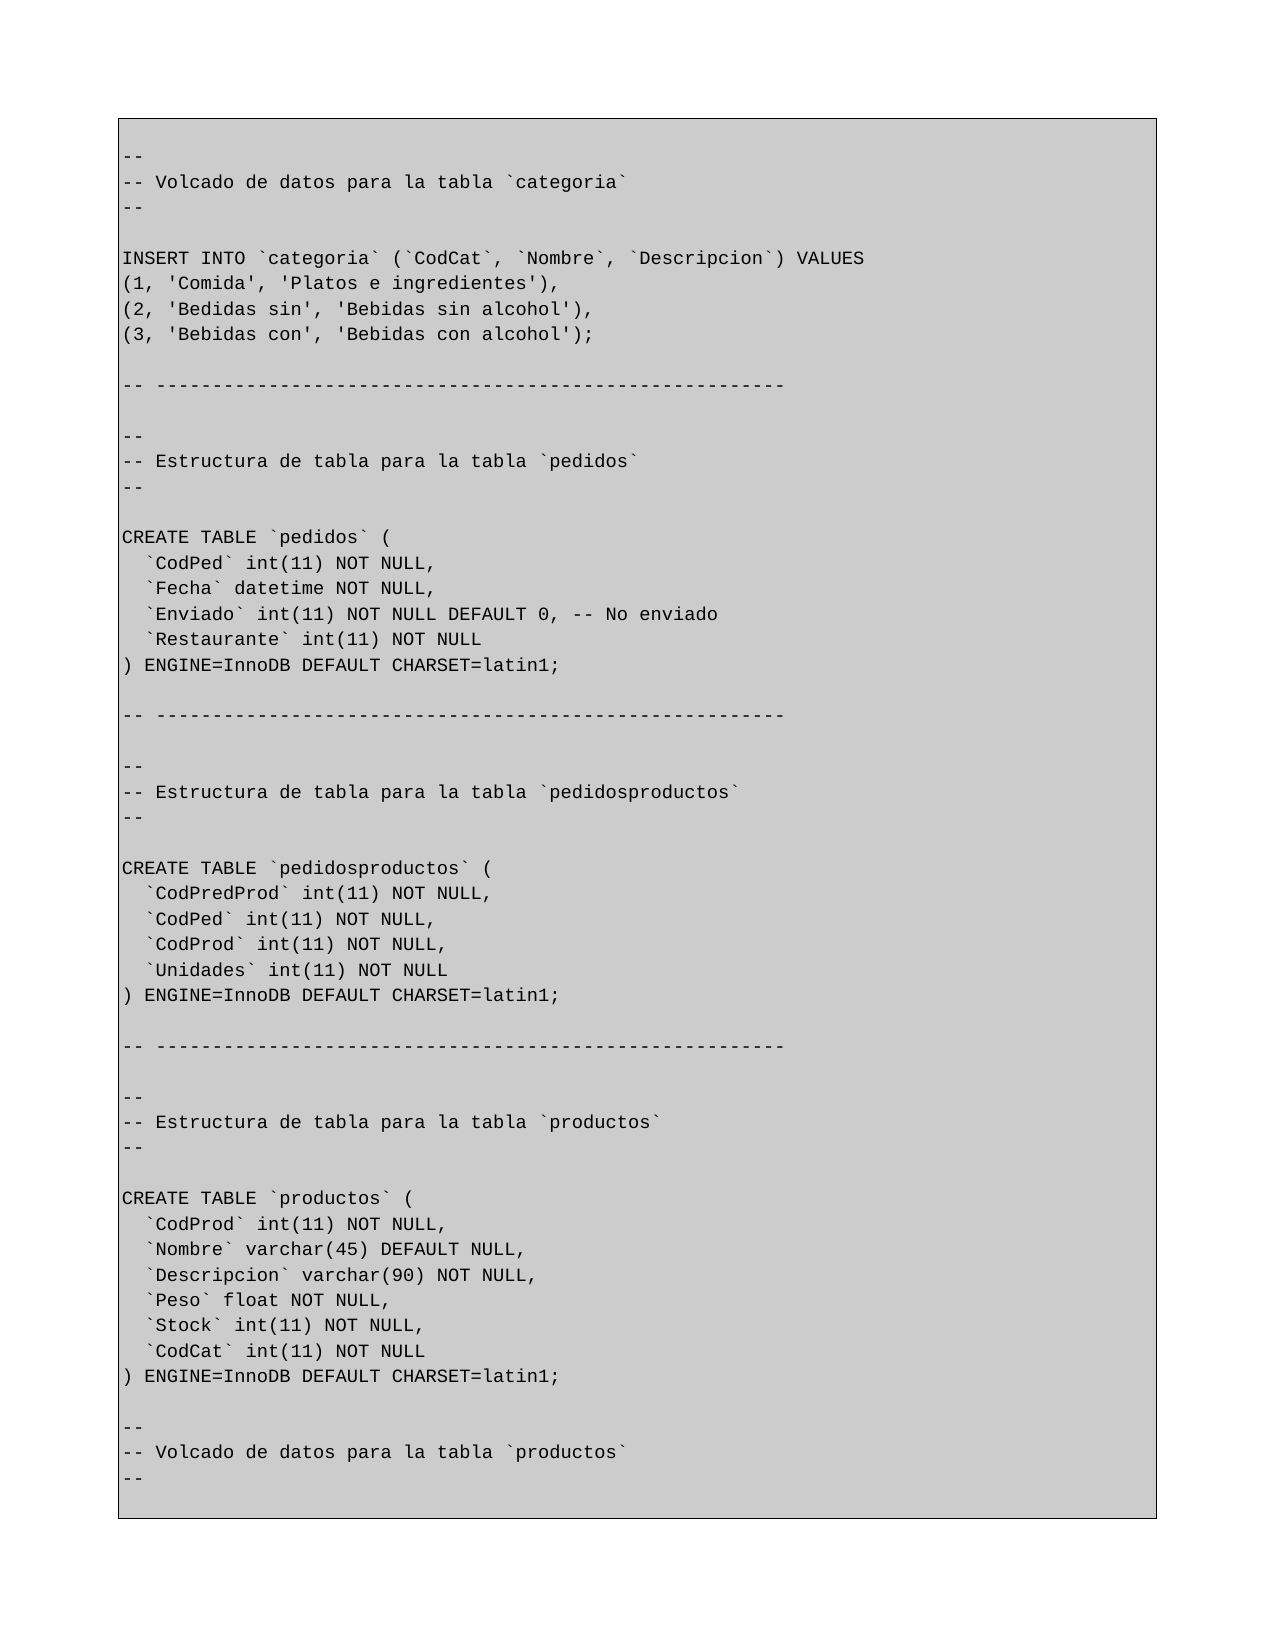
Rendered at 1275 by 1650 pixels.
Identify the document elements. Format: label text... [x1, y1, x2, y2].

text `CodPed` int(11) NOT NULL, [119, 906, 1156, 931]
text ) ENGINE=InnoDB DEFAULT CHARSET=latin1; [119, 652, 1156, 677]
text -- -------------------------------------------------------- [119, 703, 1156, 727]
text ) ENGINE=InnoDB DEFAULT CHARSET=latin1; [119, 1363, 1156, 1388]
text -- Estructura de tabla para la tabla `productos` [119, 1109, 1156, 1134]
text -- [119, 194, 1156, 219]
text `Unidades` int(11) NOT NULL [119, 957, 1156, 982]
text CREATE TABLE `productos` ( [119, 1186, 1156, 1210]
text -- Volcado de datos para la tabla `productos` [119, 1440, 1156, 1464]
text -- Estructura de tabla para la tabla `pedidosproductos` [119, 779, 1156, 804]
text -- [119, 474, 1156, 499]
text `CodProd` int(11) NOT NULL, [119, 931, 1156, 956]
text `Stock` int(11) NOT NULL, [119, 1313, 1156, 1337]
text `Peso` float NOT NULL, [119, 1287, 1156, 1312]
text -- -------------------------------------------------------- [119, 372, 1156, 397]
text -- [119, 423, 1156, 448]
text -- [119, 1084, 1156, 1109]
text (1, 'Comida', 'Platos e ingredientes'), [119, 271, 1156, 295]
text ) ENGINE=InnoDB DEFAULT CHARSET=latin1; [119, 982, 1156, 1007]
text `Restaurante` int(11) NOT NULL [119, 626, 1156, 651]
text `Enviado` int(11) NOT NULL DEFAULT 0, -- No enviado [119, 601, 1156, 626]
text `Descripcion` varchar(90) NOT NULL, [119, 1262, 1156, 1287]
text -- [119, 804, 1156, 829]
text -- [119, 143, 1156, 168]
text `CodCat` int(11) NOT NULL [119, 1338, 1156, 1363]
text `CodPredProd` int(11) NOT NULL, [119, 881, 1156, 905]
text -- [119, 753, 1156, 778]
text -- [119, 1465, 1156, 1490]
text CREATE TABLE `pedidosproductos` ( [119, 855, 1156, 880]
text (2, 'Bedidas sin', 'Bebidas sin alcohol'), [119, 296, 1156, 321]
text -- Estructura de tabla para la tabla `pedidos` [119, 448, 1156, 473]
text -- [119, 1414, 1156, 1439]
text `CodPed` int(11) NOT NULL, [119, 550, 1156, 575]
text -- -------------------------------------------------------- [119, 1033, 1156, 1058]
text (3, 'Bebidas con', 'Bebidas con alcohol'); [119, 321, 1156, 346]
text `CodProd` int(11) NOT NULL, [119, 1211, 1156, 1236]
text INSERT INTO `categoria` (`CodCat`, `Nombre`, `Descripcion`) VALUES [119, 245, 1156, 270]
text CREATE TABLE `pedidos` ( [119, 525, 1156, 549]
text -- [119, 1135, 1156, 1159]
text -- Volcado de datos para la tabla `categoria` [119, 169, 1156, 194]
text `Fecha` datetime NOT NULL, [119, 576, 1156, 600]
text `Nombre` varchar(45) DEFAULT NULL, [119, 1236, 1156, 1261]
